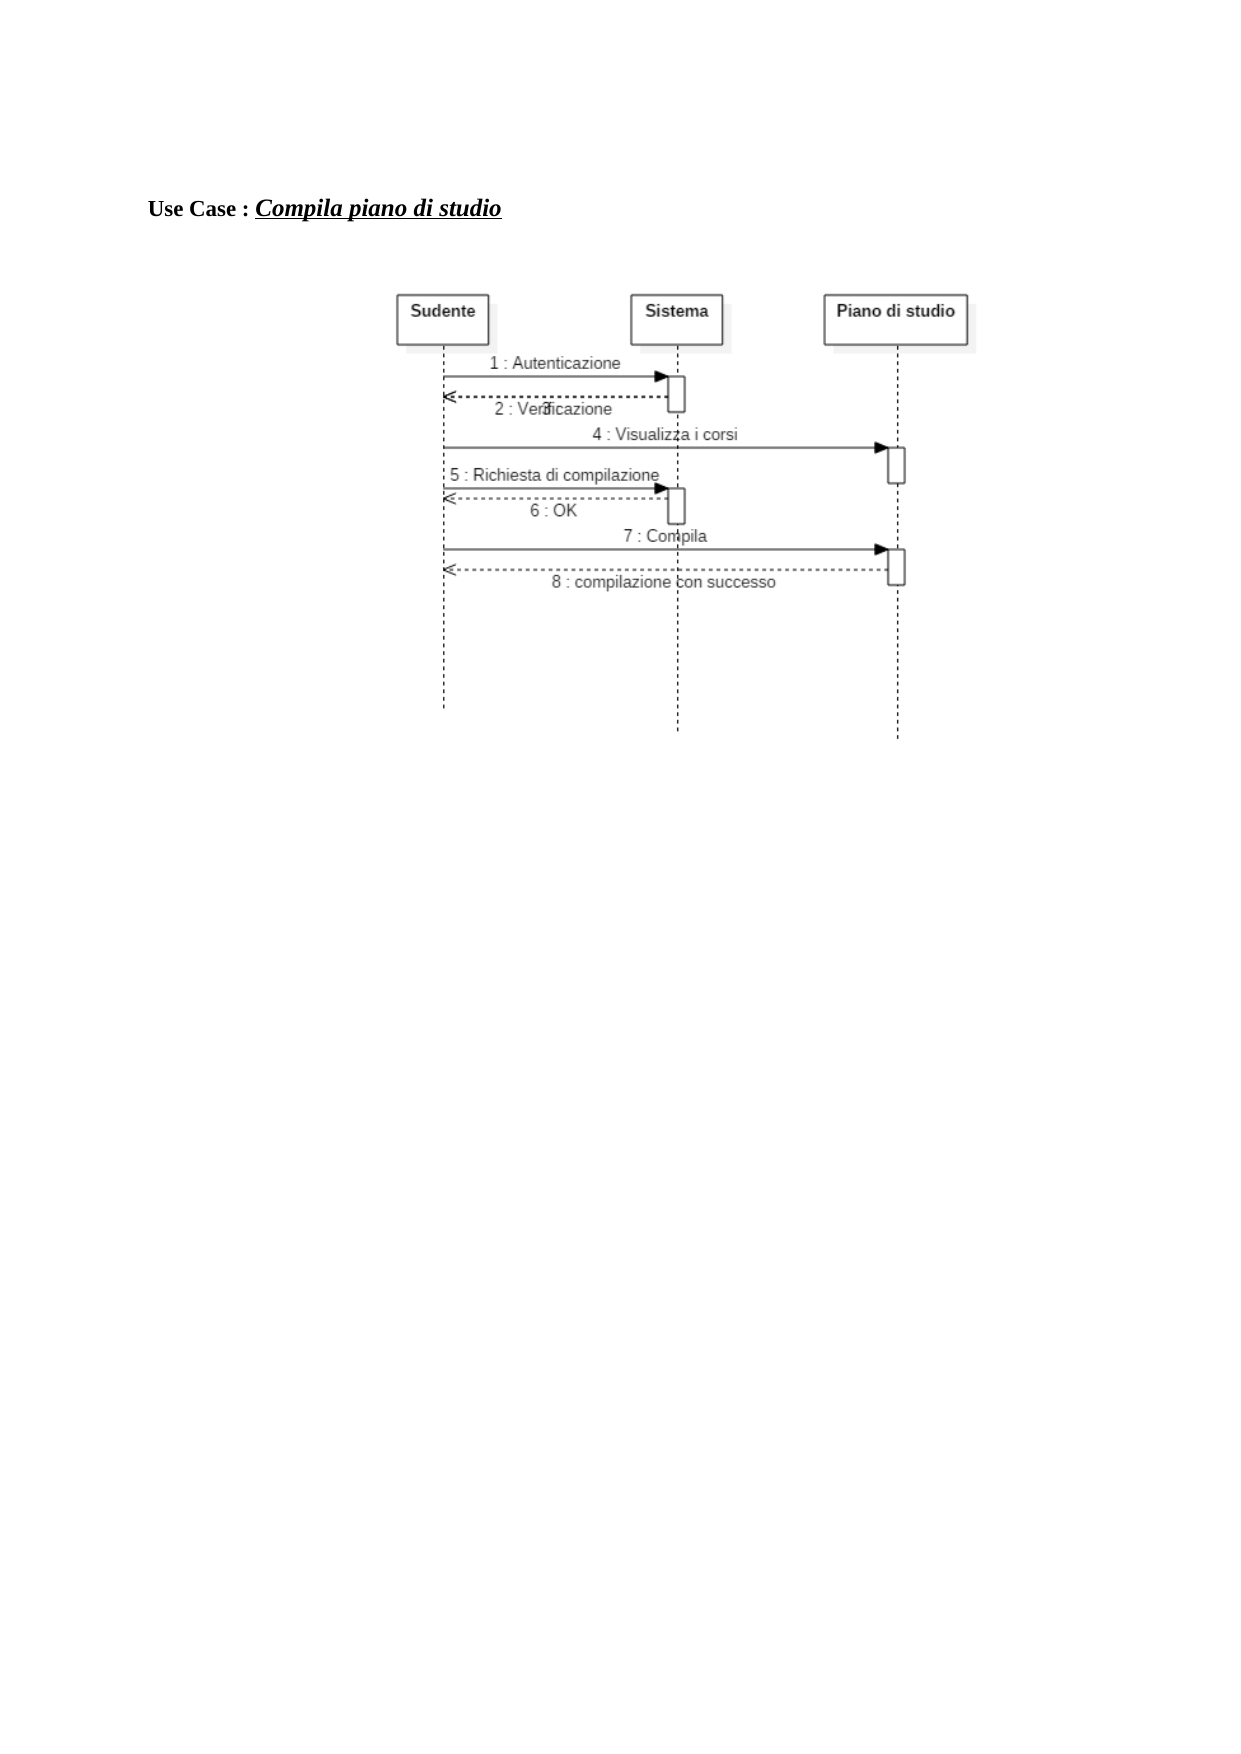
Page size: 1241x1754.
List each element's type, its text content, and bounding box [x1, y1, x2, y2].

text Use Case : Compila piano di studio [148, 193, 1093, 222]
